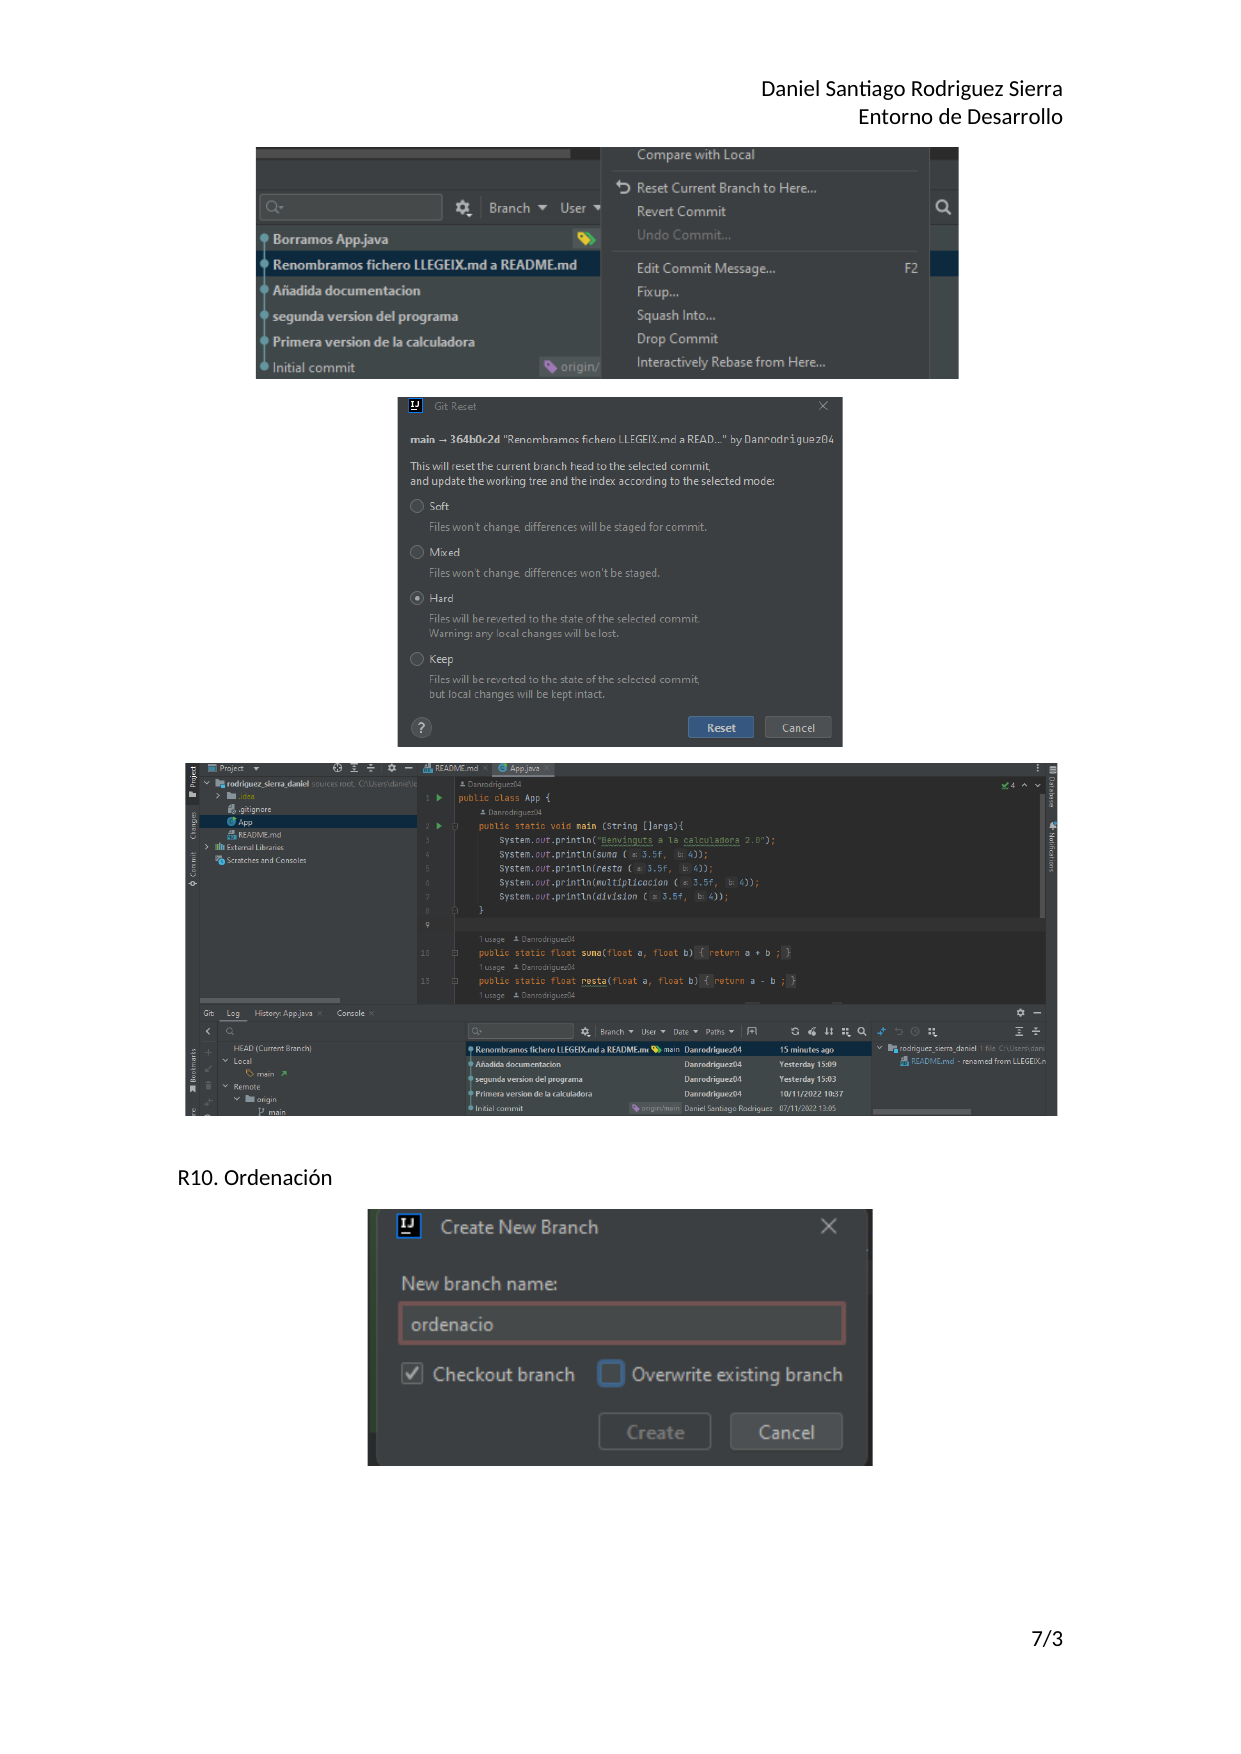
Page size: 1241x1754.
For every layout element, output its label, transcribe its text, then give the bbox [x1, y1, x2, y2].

picture [185, 763, 1058, 1116]
picture [397, 397, 843, 747]
picture [255, 147, 959, 379]
text R10. Ordenación [177, 1163, 1063, 1191]
picture [367, 1209, 873, 1466]
